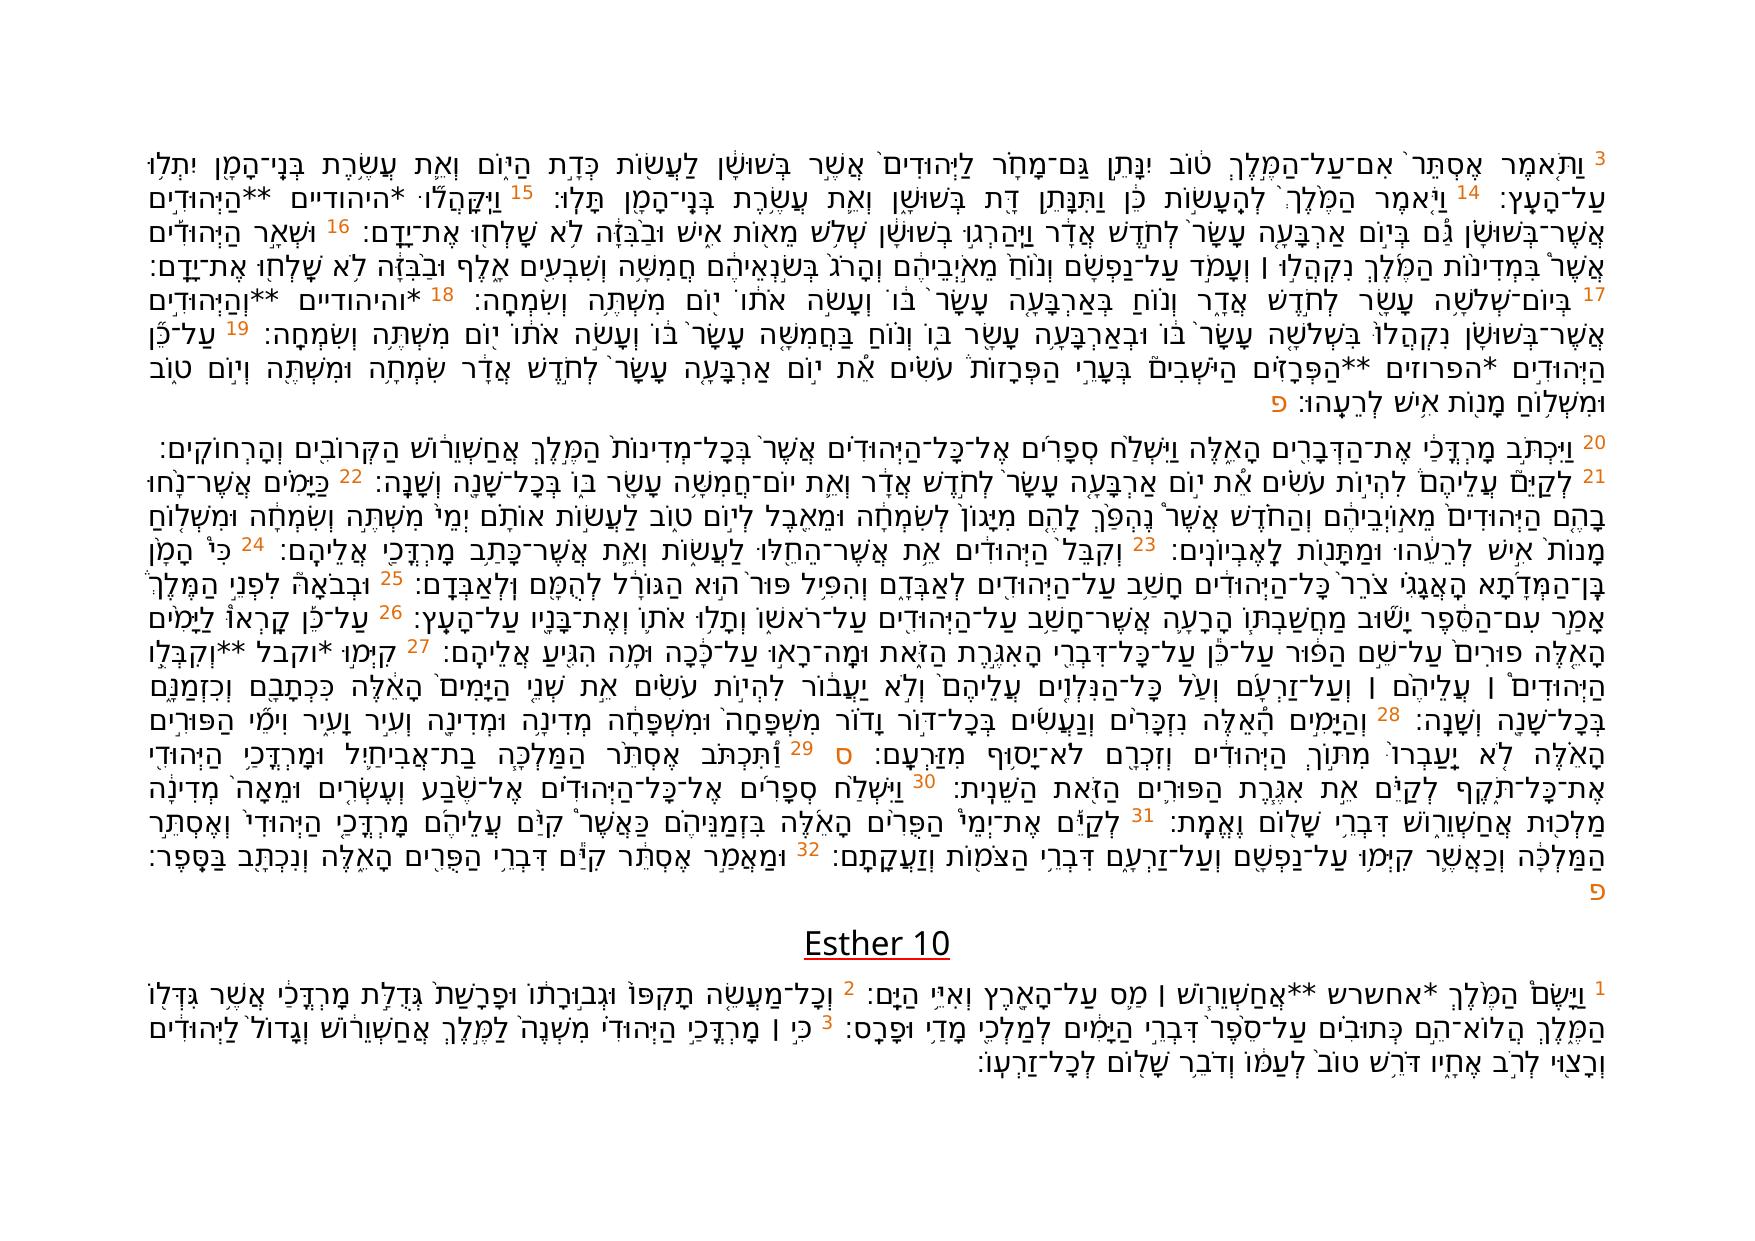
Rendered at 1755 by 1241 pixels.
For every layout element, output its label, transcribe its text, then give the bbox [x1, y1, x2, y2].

text Esther 10 [148, 920, 1606, 965]
text 20 וַיִּכְתֹּ֣ב מָרְדֳּכַ֔י אֶת־הַדְּבָרִ֖ים הָאֵ֑לֶּה וַיִּשְׁלַ֨ח סְפָרִ֜ים אֶל־כָּל־הַיְּהוּדִ֗ים אֲשֶׁר֙ בְּכָל־מְדִינוֹת֙ הַמֶּ֣לֶךְ אֲחַשְׁוֵר֔וֹשׁ הַקְּרוֹבִ֖ים וְהָרְחוֹקִֽים׃ ‬‬21 לְקַיֵּם֮ עֲלֵיהֶם֒ לִהְי֣וֹת עֹשִׂ֗ים אֵ֠ת י֣וֹם אַרְבָּעָ֤ה עָשָׂר֙ לְחֹ֣דֶשׁ אֲדָ֔ר וְאֵ֛ת יוֹם־חֲמִשָּׁ֥ה עָשָׂ֖ר בּ֑וֹ בְּכָל־שָׁנָ֖ה וְשָׁנָֽה׃ ‬‬22 כַּיָּמִ֗ים אֲשֶׁר־נָ֨חוּ בָהֶ֤ם הַיְּהוּדִים֙ מֵא֣וֹיְבֵיהֶ֔ם וְהַחֹ֗דֶשׁ אֲשֶׁר֩ נֶהְפַּ֨ךְ לָהֶ֤ם מִיָּגוֹן֙ לְשִׂמְחָ֔ה וּמֵאֵ֖בֶל לְי֣וֹם ט֑וֹב לַעֲשׂ֣וֹת אוֹתָ֗ם יְמֵי֙ מִשְׁתֶּ֣ה וְשִׂמְחָ֔ה וּמִשְׁל֤וֹחַ מָנוֹת֙ אִ֣ישׁ לְרֵעֵ֔הוּ וּמַתָּנ֖וֹת לָֽאֶבְיוֹנִֽים׃ ‬‬23 וְקִבֵּל֙ הַיְּהוּדִ֔ים אֵ֥ת אֲשֶׁר־הֵחֵ֖לּוּ לַעֲשׂ֑וֹת וְאֵ֛ת אֲשֶׁר־כָּתַ֥ב מָרְדֳּכַ֖י אֲלֵיהֶֽם׃ ‬‬24 כִּי֩ הָמָ֨ן בֶּֽן־הַמְּדָ֜תָא הָֽאֲגָגִ֗י צֹרֵר֙ כָּל־הַיְּהוּדִ֔ים חָשַׁ֥ב עַל־הַיְּהוּדִ֖ים לְאַבְּדָ֑ם וְהִפִּ֥יל פּוּר֙ ה֣וּא הַגּוֹרָ֔ל לְהֻמָּ֖ם וּֽלְאַבְּדָֽם׃ ‬‬25 וּבְבֹאָהּ֮ לִפְנֵ֣י הַמֶּלֶךְ֒ אָמַ֣ר עִם־הַסֵּ֔פֶר יָשׁ֞וּב מַחֲשַׁבְתּ֧וֹ הָרָעָ֛ה אֲשֶׁר־חָשַׁ֥ב עַל־הַיְּהוּדִ֖ים עַל־רֹאשׁ֑וֹ וְתָל֥וּ אֹת֛וֹ וְאֶת־בָּנָ֖יו עַל־הָעֵֽץ׃ ‬‬26 עַל־כֵּ֡ן קָֽרְאוּ֩ לַיָּמִ֨ים הָאֵ֤לֶּה פוּרִים֙ עַל־שֵׁ֣ם הַפּ֔וּר עַל־כֵּ֕ן עַל־כָּל־דִּבְרֵ֖י הָאִגֶּ֣רֶת הַזֹּ֑את וּמָֽה־רָא֣וּ עַל־כָּ֔כָה וּמָ֥ה הִגִּ֖יעַ אֲלֵיהֶֽם׃ ‬‬27 קִיְּמ֣וּ *וקבל **וְקִבְּלֻ֣ו הַיְּהוּדִים֩ ׀ עֲלֵיהֶ֨ם ׀ וְעַל־זַרְעָ֜ם וְעַ֨ל כָּל־הַנִּלְוִ֤ים עֲלֵיהֶם֙ וְלֹ֣א יַעֲב֔וֹר לִהְי֣וֹת עֹשִׂ֗ים אֵ֣ת שְׁנֵ֤י הַיָּמִים֙ הָאֵ֔לֶּה כִּכְתָבָ֖ם וְכִזְמַנָּ֑ם בְּכָל־שָׁנָ֖ה וְשָׁנָֽה׃ ‬‬28 וְהַיָּמִ֣ים הָ֠אֵלֶּה נִזְכָּרִ֨ים וְנַעֲשִׂ֜ים בְּכָל־דּ֣וֹר וָד֗וֹר מִשְׁפָּחָה֙ וּמִשְׁפָּחָ֔ה מְדִינָ֥ה וּמְדִינָ֖ה וְעִ֣יר וָעִ֑יר וִימֵ֞י הַפּוּרִ֣ים הָאֵ֗לֶּה לֹ֤א יַֽעַבְרוּ֙ מִתּ֣וֹךְ הַיְּהוּדִ֔ים וְזִכְרָ֖ם לֹא־יָס֥וּף מִזַּרְעָֽם׃ ס ‬‬29 וַ֠תִּכְתֹּב אֶסְתֵּ֨ר הַמַּלְכָּ֧ה בַת־אֲבִיחַ֛יִל וּמָרְדֳּכַ֥י הַיְּהוּדִ֖י אֶת־כָּל־תֹּ֑קֶף לְקַיֵּ֗ם אֵ֣ת אִגֶּ֧רֶת הַפּוּרִ֛ים הַזֹּ֖את הַשֵּׁנִֽית׃ ‬‬30 וַיִּשְׁלַ֨ח סְפָרִ֜ים אֶל־כָּל־הַיְּהוּדִ֗ים אֶל־שֶׁ֨בַע וְעֶשְׂרִ֤ים וּמֵאָה֙ מְדִינָ֔ה מַלְכ֖וּת אֲחַשְׁוֵר֑וֹשׁ דִּבְרֵ֥י שָׁל֖וֹם וֶאֱמֶֽת׃ ‬‬31 לְקַיֵּ֡ם אֶת־יְמֵי֩ הַפֻּרִ֨ים הָאֵ֜לֶּה בִּזְמַנֵּיהֶ֗ם כַּאֲשֶׁר֩ קִיַּ֨ם עֲלֵיהֶ֜ם מָרְדֳּכַ֤י הַיְּהוּדִי֙ וְאֶסְתֵּ֣ר הַמַּלְכָּ֔ה וְכַאֲשֶׁ֛ר קִיְּמ֥וּ עַל־נַפְשָׁ֖ם וְעַל־זַרְעָ֑ם דִּבְרֵ֥י הַצֹּמ֖וֹת וְזַעֲקָתָֽם׃ ‬‬32 וּמַאֲמַ֣ר אֶסְתֵּ֔ר קִיַּ֕ם דִּבְרֵ֥י הַפֻּרִ֖ים הָאֵ֑לֶּה וְנִכְתָּ֖ב בַּסֵּֽפֶר׃ פ ‬‬‬‬‬‬‬‬‬‬‬‬‬‬‬ [148, 432, 1606, 907]
text 1 וַיָּשֶׂם֩ הַמֶּ֨לֶךְ *אחשרש **אֲחַשְׁוֵר֧וֹשׁ ׀ מַ֛ס עַל־הָאָ֖רֶץ וְאִיֵּ֥י הַיָּֽם׃ ‬‬‬2 וְכָל־מַעֲשֵׂ֤ה תָקְפּוֹ֙ וּגְב֣וּרָת֔וֹ וּפָרָשַׁת֙ גְּדֻלַּ֣ת מָרְדֳּכַ֔י אֲשֶׁ֥ר גִּדְּל֖וֹ הַמֶּ֑לֶךְ הֲלוֹא־הֵ֣ם כְּתוּבִ֗ים עַל־סֵ֙פֶר֙ דִּבְרֵ֣י הַיָּמִ֔ים לְמַלְכֵ֖י מָדַ֥י וּפָרָֽס׃ ‬‬3 כִּ֣י ׀ מָרְדֳּכַ֣י הַיְּהוּדִ֗י מִשְׁנֶה֙ לַמֶּ֣לֶךְ אֲחַשְׁוֵר֔וֹשׁ וְגָדוֹל֙ לַיְּהוּדִ֔ים וְרָצ֖וּי לְרֹ֣ב אֶחָ֑יו דֹּרֵ֥שׁ טוֹב֙ לְעַמּ֔וֹ וְדֹבֵ֥ר שָׁל֖וֹם לְכָל־זַרְעֽוֹ׃ ‬‬‬‬ [148, 978, 1606, 1079]
text 5 וַיַּכּ֤וּ הַיְּהוּדִים֙ בְּכָל־אֹ֣יְבֵיהֶ֔ם מַכַּת־חֶ֥רֶב וְהֶ֖רֶג וְאַבְדָ֑ן וַיַּֽעֲשׂ֥וּ בְשֹׂנְאֵיהֶ֖ם כִּרְצוֹנָֽם׃ ‬‬6 וּבְשׁוּשַׁ֣ן הַבִּירָ֗ה הָרְג֤וּ הַיְּהוּדִים֙ וְאַבֵּ֔ד חֲמֵ֥שׁ מֵא֖וֹת אִֽישׁ׃ ‬‬7 וְאֵ֧ת ׀ פַּרְשַׁנְדָּ֛תָא וְאֵ֥ת ׀ דַּֽלְפ֖וֹן וְאֵ֥ת ׀ אַסְפָּֽתָא׃ ‬‬8 וְאֵ֧ת ׀ פּוֹרָ֛תָא וְאֵ֥ת ׀ אֲדַלְיָ֖א וְאֵ֥ת ׀ אֲרִידָֽתָא׃ ‬‬9 וְאֵ֤ת ׀ פַּרְמַ֙שְׁתָּא֙ וְאֵ֣ת ׀ אֲרִיסַ֔י וְאֵ֥ת ׀ אֲרִדַ֖י וְאֵ֥ת ׀ וַיְזָֽתָא׃ ‬‬10 עֲ֠שֶׂרֶת בְּנֵ֨י הָמָ֧ן בֶּֽן־הַמְּדָ֛תָא צֹרֵ֥ר הַיְּהוּדִ֖ים הָרָ֑גוּ וּבַ֨בִּזָּ֔ה לֹ֥א שָׁלְח֖וּ אֶת־יָדָֽם׃ ‬‬11 בַּיּ֣וֹם הַה֗וּא בָּ֣א מִסְפַּ֧ר הֽ͏ַהֲרוּגִ֛ים בְּשׁוּשַׁ֥ן הַבִּירָ֖ה לִפְנֵ֥י הַמֶּֽלֶךְ׃ ס ‬‬12 וַיֹּ֨אמֶר הַמֶּ֜לֶךְ לְאֶסְתֵּ֣ר הַמַּלְכָּ֗ה בְּשׁוּשַׁ֣ן הַבִּירָ֡ה הָרְגוּ֩ הַיְּהוּדִ֨ים וְאַבֵּ֜ד חֲמֵ֧שׁ מֵא֣וֹת אִ֗ישׁ וְאֵת֙ עֲשֶׂ֣רֶת בְּנֵֽי־הָמָ֔ן בִּשְׁאָ֛ר מְדִינ֥וֹת הַמֶּ֖לֶךְ מֶ֣ה עָשׂ֑וּ וּמַה־שְּׁאֵֽלָתֵךְ֙ וְיִנָּ֣תֵֽן לָ֔ךְ וּמַה־בַּקָּשָׁתֵ֥ךְ ע֖וֹד וְתֵעָֽשׂ׃ ‬‬13 וַתֹּ֤אמֶר אֶסְתֵּר֙ אִם־עַל־הַמֶּ֣לֶךְ ט֔וֹב יִנָּתֵ֣ן גַּם־מָחָ֗ר לַיְּהוּדִים֙ אֲשֶׁ֣ר בְּשׁוּשָׁ֔ן לַעֲשׂ֖וֹת כְּדָ֣ת הַיּ֑וֹם וְאֵ֛ת עֲשֶׂ֥רֶת בְּנֵֽי־הָמָ֖ן יִתְל֥וּ עַל־הָעֵֽץ׃ ‬‬14 וַיֹּ֤אמֶר הַמֶּ֙לֶךְ֙ לְהֵֽעָשׂ֣וֹת כֵּ֔ן וַתִּנָּתֵ֥ן דָּ֖ת בְּשׁוּשָׁ֑ן וְאֵ֛ת עֲשֶׂ֥רֶת בְּנֵֽי־הָמָ֖ן תָּלֽוּ׃ ‬‬15 וַיִּֽקָּהֲל֞וּ *היהודיים **הַיְּהוּדִ֣ים אֲשֶׁר־בְּשׁוּשָׁ֗ן גַּ֠ם בְּי֣וֹם אַרְבָּעָ֤ה עָשָׂר֙ לְחֹ֣דֶשׁ אֲדָ֔ר וַיּֽ͏ַהַרְג֣וּ בְשׁוּשָׁ֔ן שְׁלֹ֥שׁ מֵא֖וֹת אִ֑ישׁ וּבַ֨בִּזָּ֔ה לֹ֥א שָׁלְח֖וּ אֶת־יָדָֽם׃ ‬‬16 וּשְׁאָ֣ר הַיְּהוּדִ֡ים אֲשֶׁר֩ בִּמְדִינ֨וֹת הַמֶּ֜לֶךְ נִקְהֲל֣וּ ׀ וְעָמֹ֣ד עַל־נַפְשָׁ֗ם וְנ֙וֹחַ֙ מֵאֹ֣יְבֵיהֶ֔ם וְהָרֹג֙ בְּשֹׂ֣נְאֵיהֶ֔ם חֲמִשָּׁ֥ה וְשִׁבְעִ֖ים אָ֑לֶף וּבַ֨בִּזָּ֔ה לֹ֥א שָֽׁלְח֖וּ אֶת־יָדָֽם׃ ‬‬17 בְּיוֹם־שְׁלֹשָׁ֥ה עָשָׂ֖ר לְחֹ֣דֶשׁ אֲדָ֑ר וְנ֗וֹחַ בְּאַרְבָּעָ֤ה עָשָׂר֙ בּ֔וֹ וְעָשֹׂ֣ה אֹת֔וֹ י֖וֹם מִשְׁתֶּ֥ה וְשִׂמְחָֽה׃ ‬‬18 *והיהודיים **וְהַיְּהוּדִ֣ים אֲשֶׁר־בְּשׁוּשָׁ֗ן נִקְהֲלוּ֙ בִּשְׁלֹשָׁ֤ה עָשָׂר֙ בּ֔וֹ וּבְאַרְבָּעָ֥ה עָשָׂ֖ר בּ֑וֹ וְנ֗וֹחַ בַּחֲמִשָּׁ֤ה עָשָׂר֙ בּ֔וֹ וְעָשֹׂ֣ה אֹת֔וֹ י֖וֹם מִשְׁתֶּ֥ה וְשִׂמְחָֽה׃ ‬‬19 עַל־כֵּ֞ן הַיְּהוּדִ֣ים *הפרוזים **הַפְּרָזִ֗ים הַיֹּשְׁבִים֮ בְּעָרֵ֣י הַפְּרָזוֹת֒ עֹשִׂ֗ים אֵ֠ת י֣וֹם אַרְבָּעָ֤ה עָשָׂר֙ לְחֹ֣דֶשׁ אֲדָ֔ר שִׂמְחָ֥ה וּמִשְׁתֶּ֖ה וְי֣וֹם ט֑וֹב וּמִשְׁל֥וֹחַ מָנ֖וֹת אִ֥ישׁ לְרֵעֵֽהוּ׃ פ ‬‬‬‬‬‬‬‬‬‬‬‬‬‬‬‬‬ [148, 148, 1606, 419]
